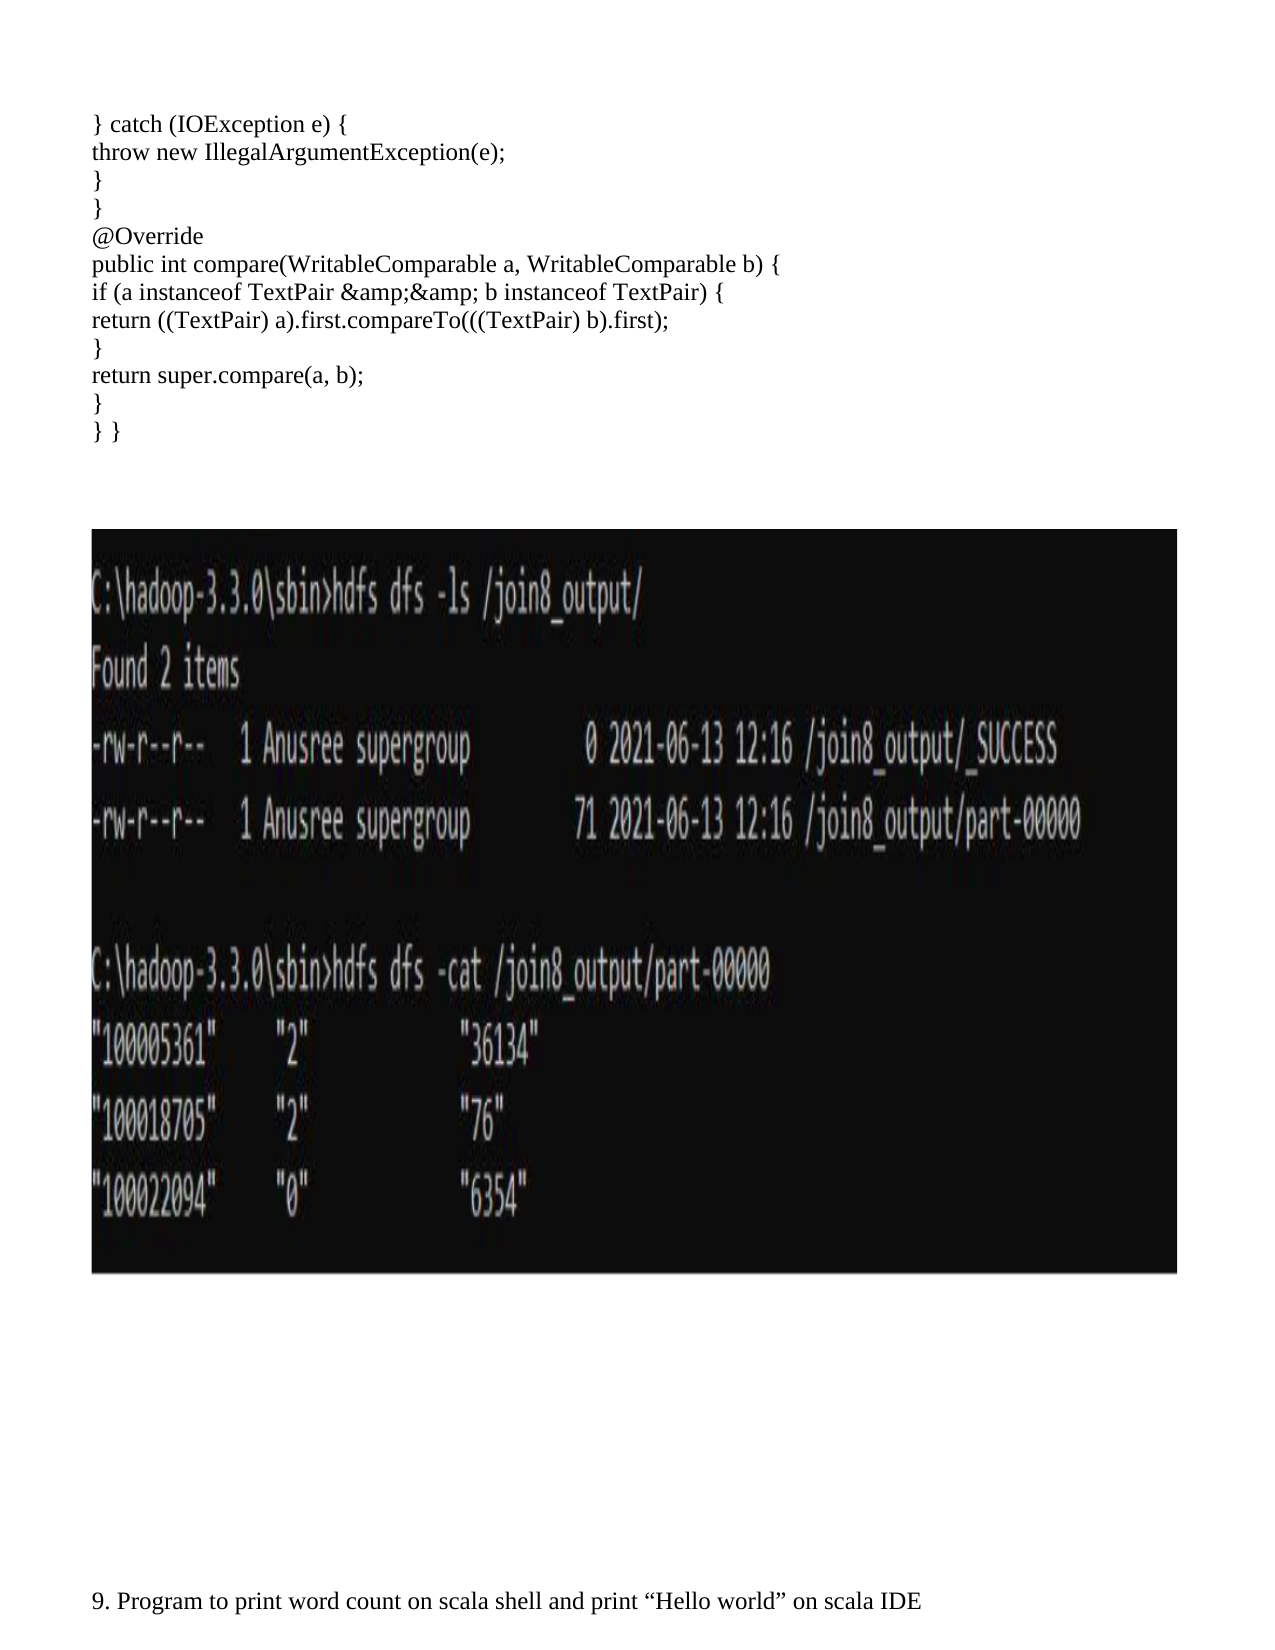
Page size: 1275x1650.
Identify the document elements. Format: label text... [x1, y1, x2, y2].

picture [91, 529, 1178, 1281]
text } } [92, 417, 1177, 445]
text return ((TextPair) a).first.compareTo(((TextPair) b).first); [92, 306, 1177, 334]
text if (a instanceof TextPair &amp;&amp; b instanceof TextPair) { [92, 278, 1177, 306]
text return super.compare(a, b); [92, 362, 1177, 389]
text 9. Program to print word count on scala shell and print “Hello world” on scala IDE [92, 1587, 1177, 1615]
text } [92, 389, 1177, 417]
text public int compare(WritableComparable a, WritableComparable b) { [92, 250, 1177, 278]
text @Override [92, 222, 1177, 250]
text } [92, 194, 1177, 222]
text } catch (IOException e) { [92, 110, 1177, 138]
text } [92, 334, 1177, 362]
text throw new IllegalArgumentException(e); [92, 138, 1177, 166]
text } [92, 166, 1177, 194]
